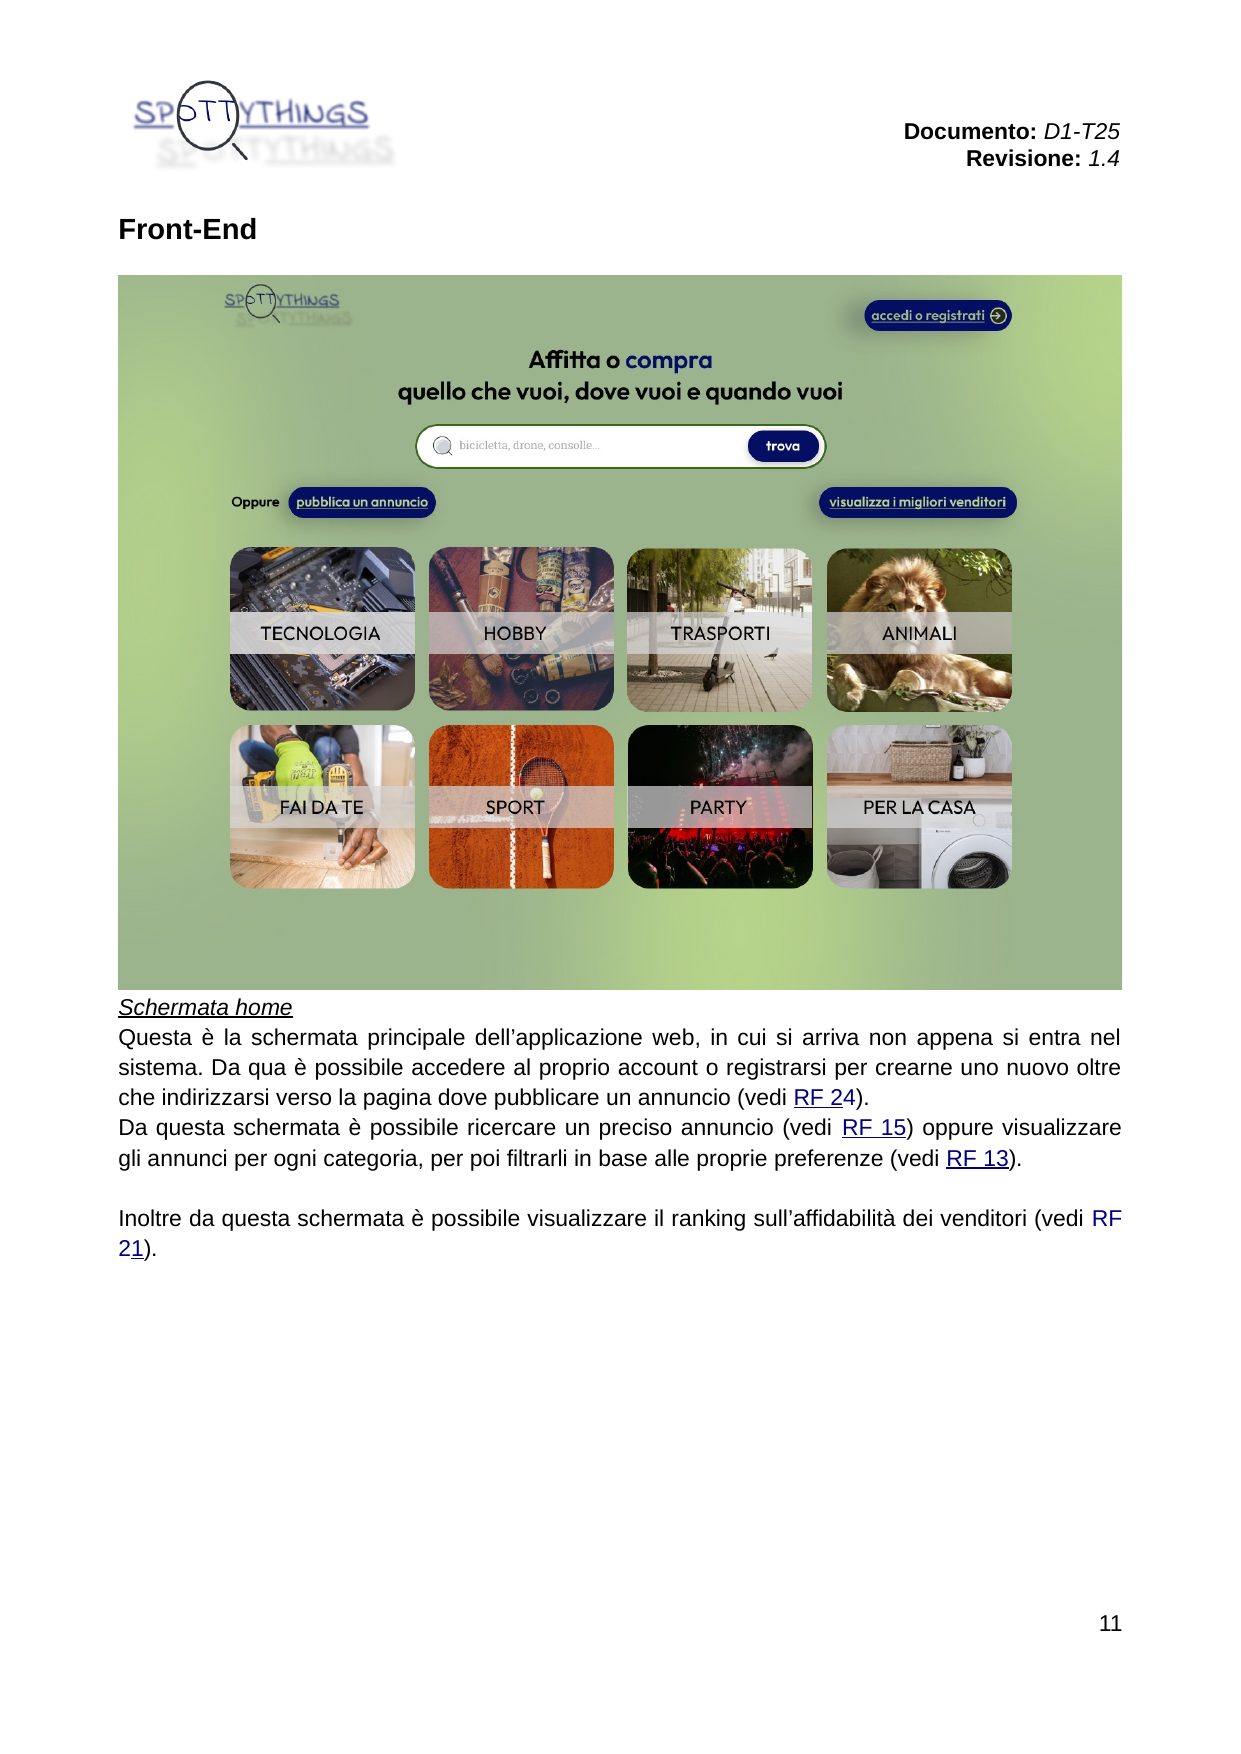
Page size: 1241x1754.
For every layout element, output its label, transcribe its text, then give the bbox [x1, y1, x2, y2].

text Questa è la schermata principale dell’applicazione web, in cui si arriva non appena si entra nel sistema. Da qua è possibile accedere al proprio account o registrarsi per crearne uno nuovo oltre che indirizzarsi verso la pagina dove pubblicare un annuncio (vedi RF 24). [118, 1024, 1122, 1111]
subtitle Front-End [118, 212, 1122, 246]
text Inoltre da questa schermata è possibile visualizzare il ranking sull’affidabilità dei venditori (vedi RF 21). [118, 1205, 1122, 1262]
text Da questa schermata è possibile ricercare un preciso annuncio (vedi RF 15) oppure visualizzare gli annunci per ogni categoria, per poi filtrarli in base alle proprie preferenze (vedi RF 13). [118, 1114, 1122, 1171]
picture [123, 73, 399, 187]
text Schermata home [118, 990, 1122, 1020]
picture [118, 275, 1123, 990]
